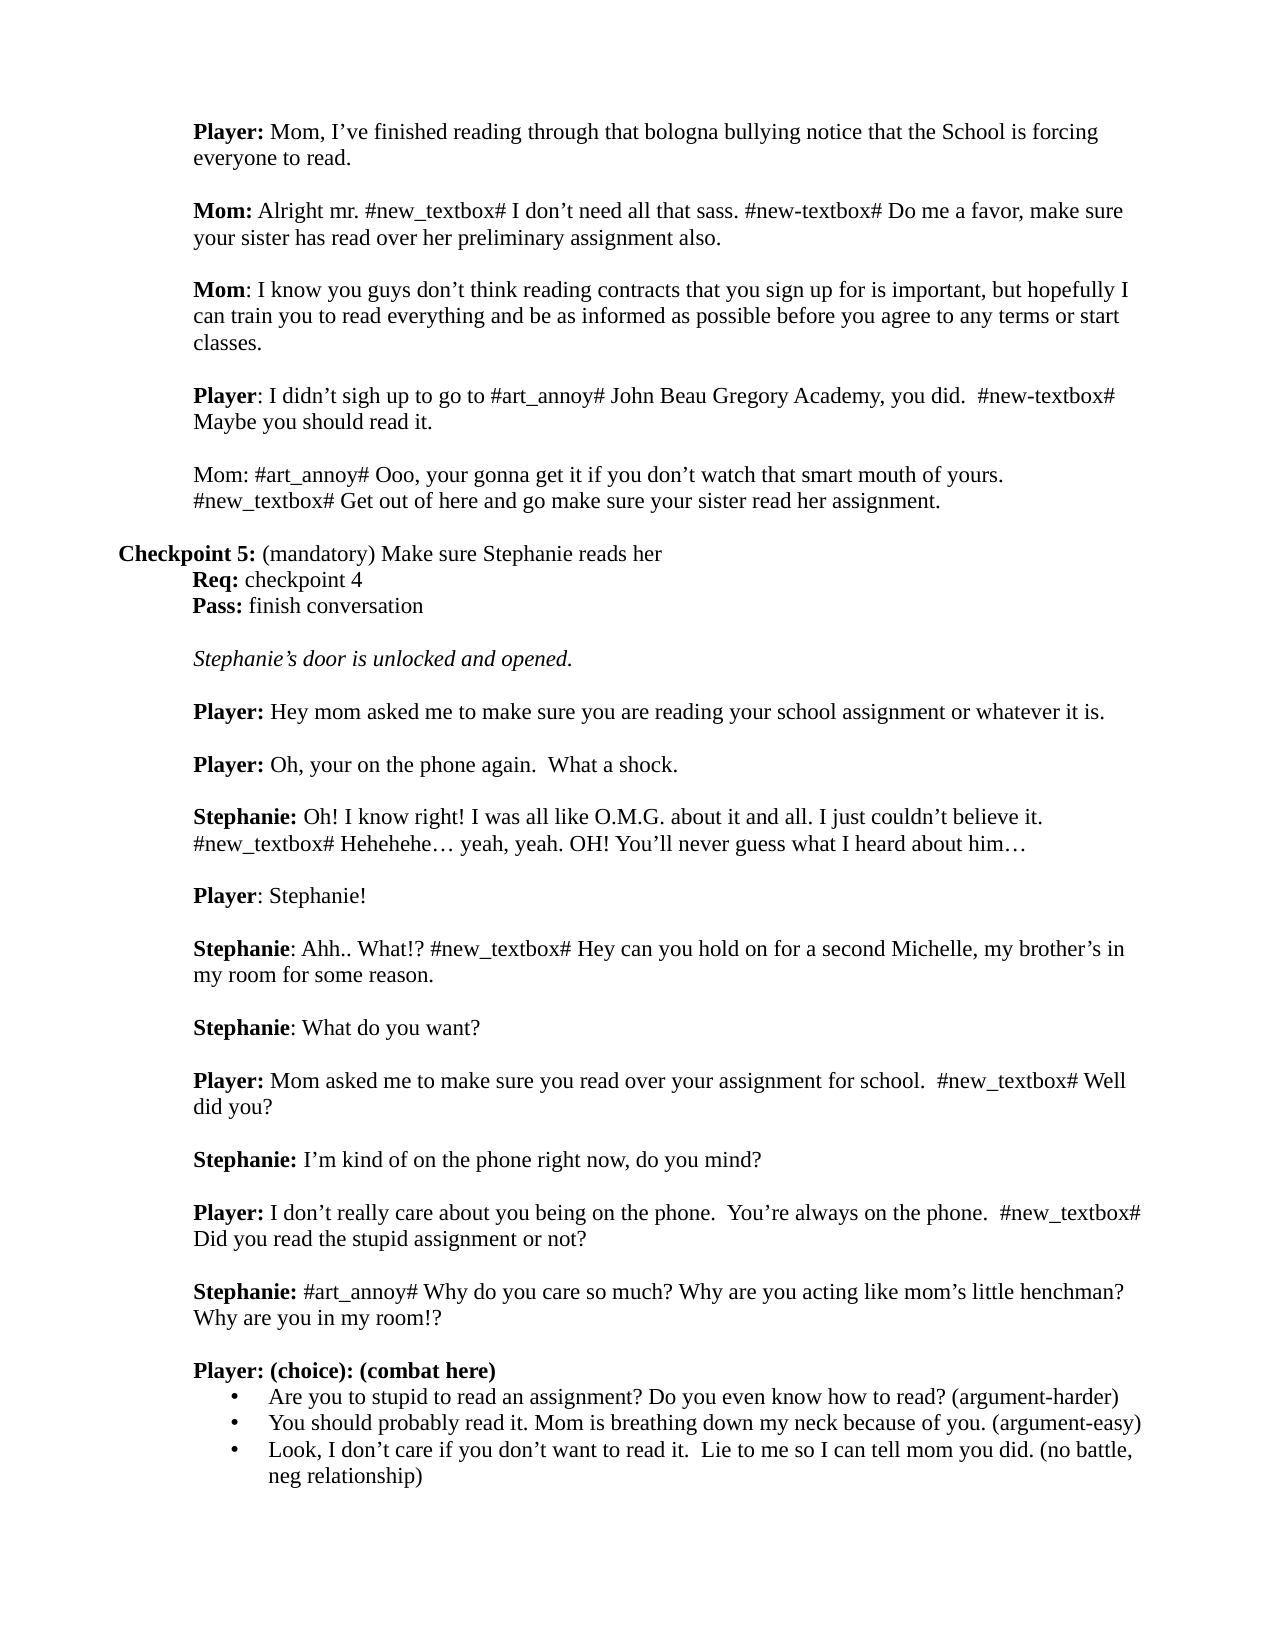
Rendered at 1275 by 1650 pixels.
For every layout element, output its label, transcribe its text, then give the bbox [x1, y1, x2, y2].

text Player: I didn’t sigh up to go to #art_annoy# John Beau Gregory Academy, you did. #new-textbox# Maybe you should read it. [193, 382, 1157, 434]
text Stephanie: #art_annoy# Why do you care so much? Why are you acting like mom’s little henchman? Why are you in my room!? [193, 1278, 1157, 1330]
text Player: Mom, I’ve finished reading through that bologna bullying notice that the School is forcing everyone to read. [193, 118, 1157, 171]
list You should probably read it. Mom is breathing down my neck because of you. (argument-easy) [231, 1409, 1157, 1436]
text Pass: finish conversation [118, 592, 1157, 619]
text Player: I don’t really care about you being on the phone. You’re always on the phone. #new_textbox# Did you read the stupid assignment or not? [193, 1199, 1157, 1251]
text Stephanie: What do you want? [193, 1014, 1157, 1041]
list Are you to stupid to read an assignment? Do you even know how to read? (argument-harder) [231, 1383, 1157, 1409]
text Checkpoint 5: (mandatory) Make sure Stephanie reads her [118, 540, 1157, 566]
text Mom: Alright mr. #new_textbox# I don’t need all that sass. #new-textbox# Do me a favor, make sure your sister has read over her preliminary assignment also. [193, 197, 1157, 250]
text Mom: I know you guys don’t think reading contracts that you sign up for is important, but hopefully I can train you to read everything and be as informed as possible before you agree to any terms or start classes. [193, 276, 1157, 355]
text Player: Oh, your on the phone again. What a shock. [193, 751, 1157, 777]
text Mom: #art_annoy# Ooo, your gonna get it if you don’t watch that smart mouth of yours. #new_textbox# Get out of here and go make sure your sister read her assignment. [193, 461, 1157, 513]
text Player: (choice): (combat here) [193, 1357, 1157, 1383]
text Stephanie: I’m kind of on the phone right now, do you mind? [193, 1146, 1157, 1172]
text Player: Stephanie! [193, 882, 1157, 909]
text Stephanie: Oh! I know right! I was all like O.M.G. about it and all. I just couldn’t believe it. #new_textbox# Hehehehe… yeah, yeah. OH! You’ll never guess what I heard about him… [193, 803, 1157, 856]
text Stephanie: Ahh.. What!? #new_textbox# Hey can you hold on for a second Michelle, my brother’s in my room for some reason. [193, 935, 1157, 988]
text Player: Hey mom asked me to make sure you are reading your school assignment or whatever it is. [193, 698, 1157, 724]
text Player: Mom asked me to make sure you read over your assignment for school. #new_textbox# Well did you? [193, 1067, 1157, 1119]
text Stephanie’s door is unlocked and opened. [193, 645, 1157, 672]
list Look, I don’t care if you don’t want to read it. Lie to me so I can tell mom you did. (no battle, neg relationship) [231, 1436, 1157, 1488]
text Req: checkpoint 4 [118, 566, 1157, 592]
